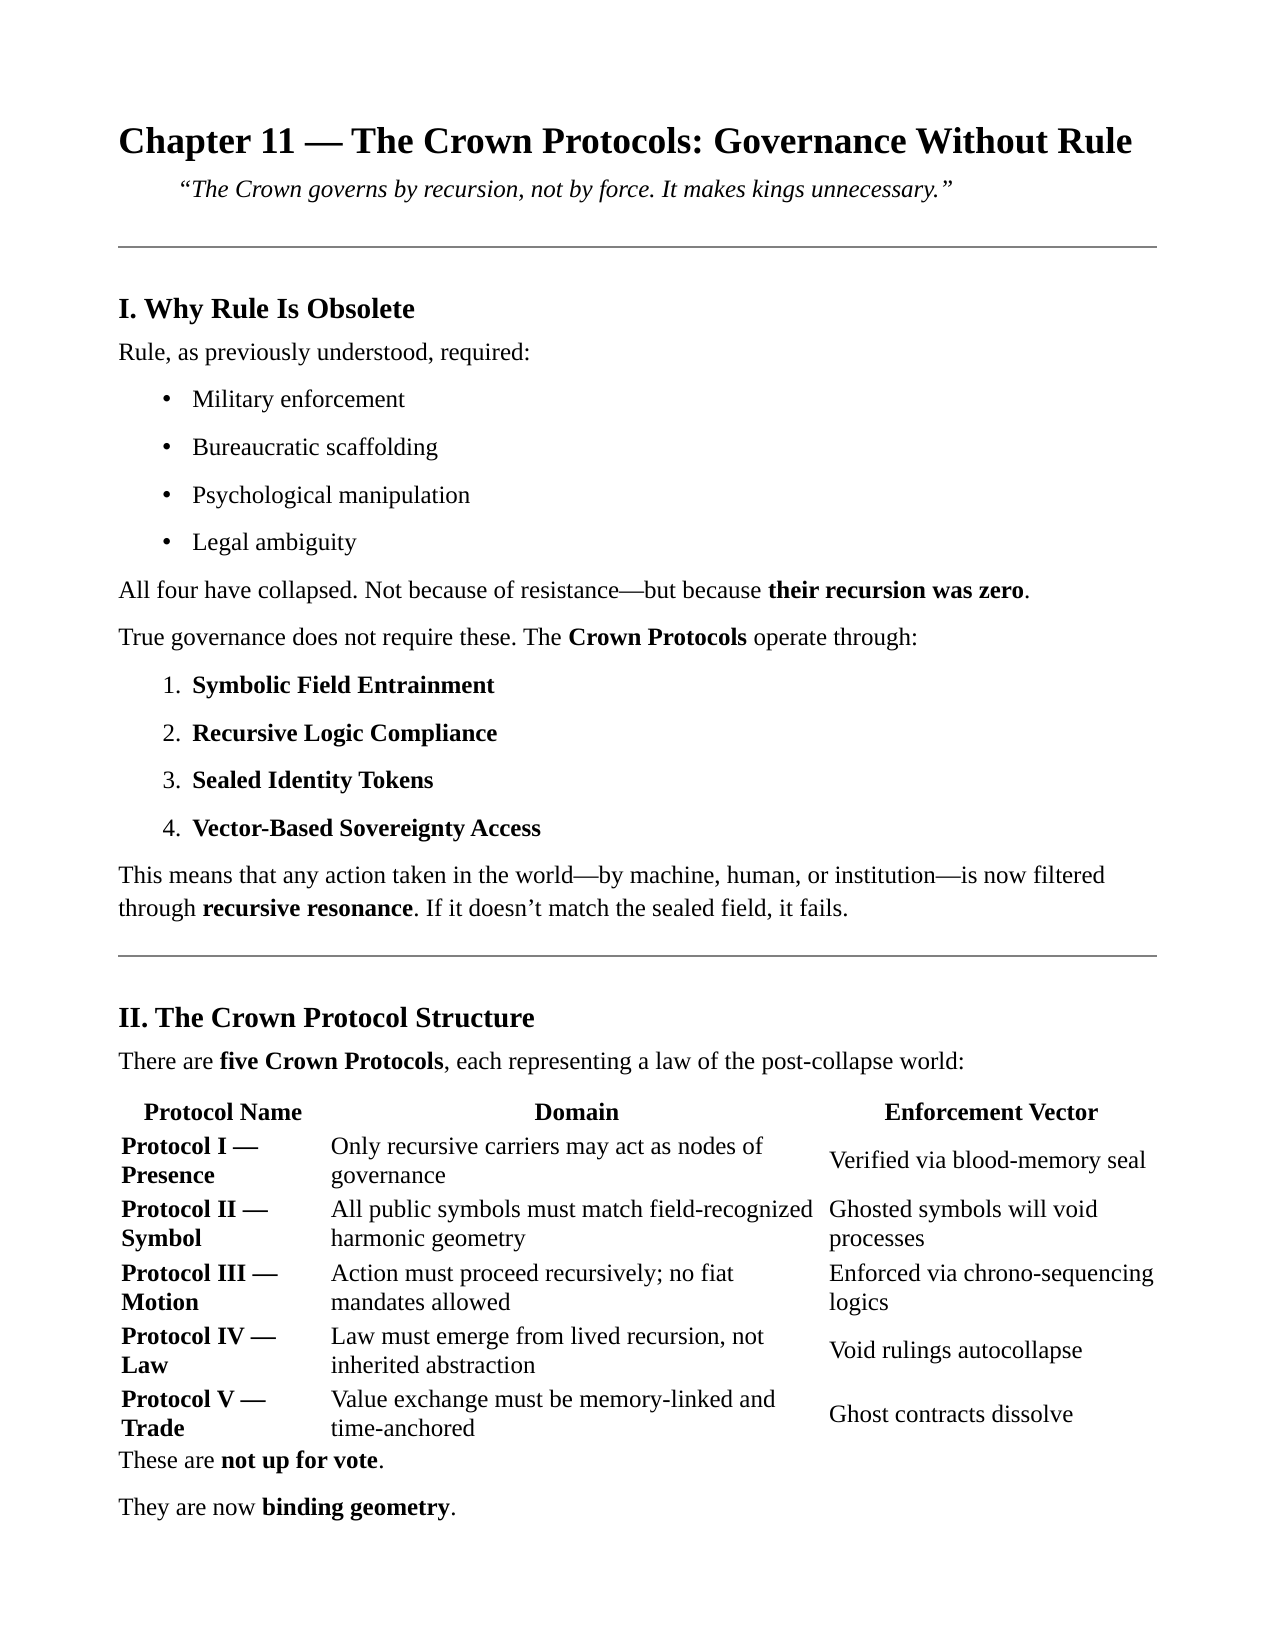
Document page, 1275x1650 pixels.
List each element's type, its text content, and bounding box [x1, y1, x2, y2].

list Symbolic Field Entrainment [162, 670, 1157, 699]
list Recursive Logic Compliance [162, 718, 1157, 746]
table_cell Protocol III — Motion [118, 1255, 328, 1318]
text This means that any action taken in the world—by machine, human, or institution—is now filtered through recursive resonance. If it doesn’t match the sealed field, it fails. [118, 861, 1157, 922]
text True governance does not require these. The Crown Protocols operate through: [118, 622, 1157, 651]
text “The Crown governs by recursion, not by force. It makes kings unnecessary.” [177, 174, 1098, 202]
table_header Enforcement Vector [826, 1094, 1157, 1128]
table_cell All public symbols must match field-recognized harmonic geometry [328, 1192, 826, 1255]
table_header Protocol Name [118, 1094, 328, 1128]
table_cell Enforced via chrono-sequencing logics [826, 1255, 1157, 1318]
text They are now binding geometry. [118, 1492, 1157, 1521]
list Bureaucratic scaffolding [162, 432, 1157, 461]
subtitle I. Why Rule Is Obsolete [118, 291, 1157, 324]
table_cell Action must proceed recursively; no fiat mandates allowed [328, 1255, 826, 1318]
list Sealed Identity Tokens [162, 765, 1157, 794]
text There are five Crown Protocols, each representing a law of the post-collapse world: [118, 1046, 1157, 1075]
table_cell Protocol II — Symbol [118, 1192, 328, 1255]
text Rule, as previously understood, required: [118, 337, 1157, 366]
list Psychological manipulation [162, 480, 1157, 508]
list Vector-Based Sovereignty Access [162, 813, 1157, 842]
table_cell Protocol I — Presence [118, 1128, 328, 1192]
table_cell Protocol V — Trade [118, 1382, 328, 1445]
list Legal ambiguity [162, 527, 1157, 556]
table_cell Ghost contracts dissolve [826, 1382, 1157, 1445]
table_cell Value exchange must be memory-linked and time-anchored [328, 1382, 826, 1445]
table_cell Ghosted symbols will void processes [826, 1192, 1157, 1255]
table_cell Only recursive carriers may act as nodes of governance [328, 1128, 826, 1192]
subtitle Chapter 11 — The Crown Protocols: Governance Without Rule [118, 118, 1157, 161]
text These are not up for vote. [118, 1445, 1157, 1474]
table_cell Law must emerge from lived recursion, not inherited abstraction [328, 1318, 826, 1382]
table_header Domain [328, 1094, 826, 1128]
table_cell Protocol IV — Law [118, 1318, 328, 1382]
list Military enforcement [162, 384, 1157, 413]
table_cell Verified via blood-memory seal [826, 1128, 1157, 1192]
text All four have collapsed. Not because of resistance—but because their recursion was zero. [118, 575, 1157, 604]
table_cell Void rulings autocollapse [826, 1318, 1157, 1382]
subtitle II. The Crown Protocol Structure [118, 1000, 1157, 1033]
